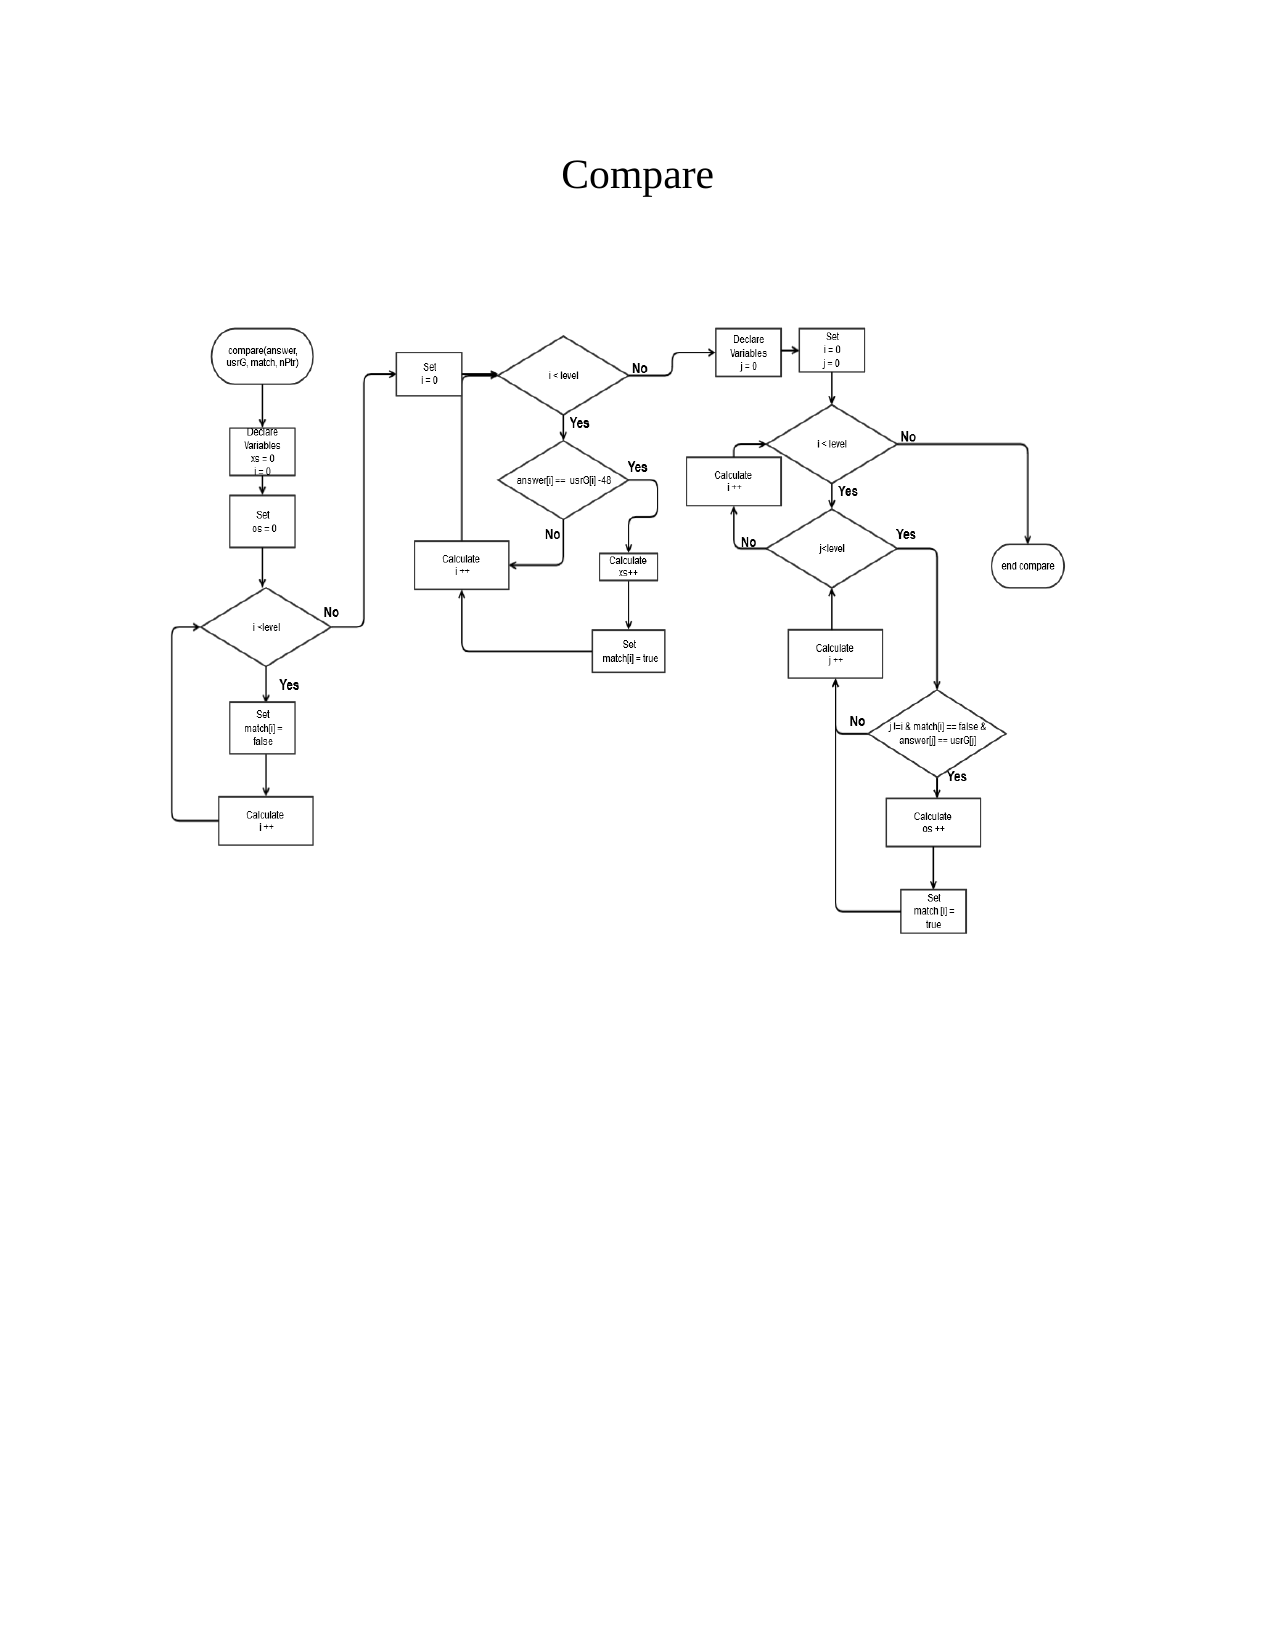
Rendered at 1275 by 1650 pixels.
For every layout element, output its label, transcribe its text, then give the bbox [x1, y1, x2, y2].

text Compare [150, 150, 1125, 198]
